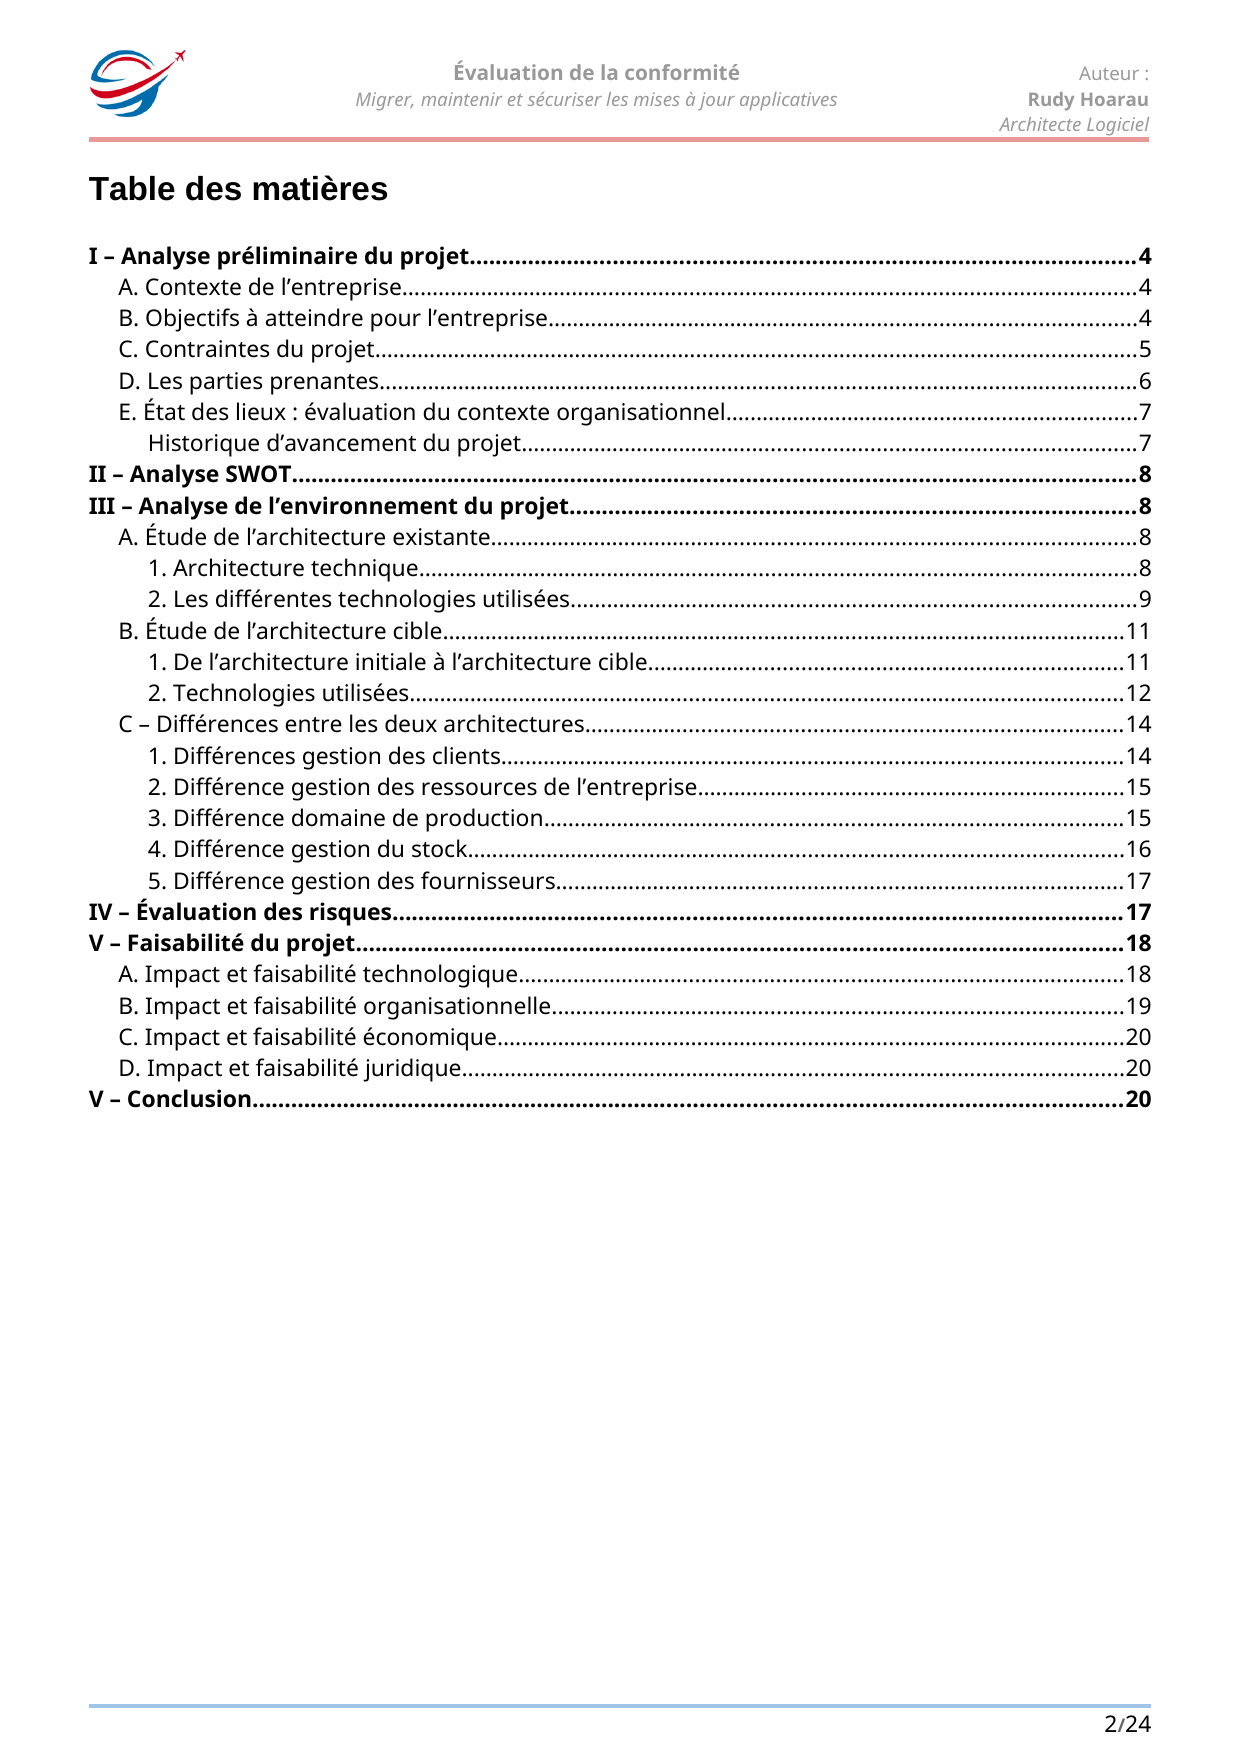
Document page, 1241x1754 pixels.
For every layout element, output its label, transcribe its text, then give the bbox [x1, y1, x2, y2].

text I – Analyse préliminaire du projet 4 [88, 239, 1152, 271]
text 1. De l’architecture initiale à l’architecture cible 11 [148, 646, 1152, 677]
text V – Conclusion 20 [88, 1083, 1152, 1114]
text 1. Différences gestion des clients 14 [148, 739, 1152, 771]
text 3. Différence domaine de production 15 [148, 802, 1152, 833]
text IV – Évaluation des risques 17 [88, 896, 1152, 927]
text 4. Différence gestion du stock 16 [148, 833, 1152, 864]
subtitle B. Impact et faisabilité organisationnelle 19 [118, 989, 1152, 1021]
subtitle Table des matières [88, 169, 1152, 208]
subtitle C. Contraintes du projet 5 [118, 333, 1152, 364]
text II – Analyse SWOT 8 [88, 458, 1152, 489]
subtitle A. Impact et faisabilité technologique 18 [118, 958, 1152, 989]
text 2. Technologies utilisées 12 [148, 677, 1152, 708]
subtitle C – Différences entre les deux architectures 14 [118, 708, 1152, 739]
text 5. Différence gestion des fournisseurs 17 [148, 864, 1152, 896]
text 2. Les différentes technologies utilisées 9 [148, 583, 1152, 614]
subtitle D. Impact et faisabilité juridique 20 [118, 1052, 1152, 1083]
text Historique d’avancement du projet 7 [148, 427, 1152, 458]
text 1. Architecture technique 8 [148, 552, 1152, 583]
text 2. Différence gestion des ressources de l’entreprise 15 [148, 771, 1152, 802]
subtitle B. Objectifs à atteindre pour l’entreprise 4 [118, 302, 1152, 333]
text III – Analyse de l’environnement du projet 8 [88, 489, 1152, 521]
subtitle E. État des lieux : évaluation du contexte organisationnel 7 [118, 396, 1152, 427]
subtitle A. Étude de l’architecture existante 8 [118, 521, 1152, 552]
picture [88, 46, 188, 123]
text V – Faisabilité du projet 18 [88, 927, 1152, 958]
subtitle B. Étude de l’architecture cible 11 [118, 614, 1152, 646]
subtitle C. Impact et faisabilité économique 20 [118, 1021, 1152, 1052]
subtitle D. Les parties prenantes 6 [118, 364, 1152, 396]
subtitle A. Contexte de l’entreprise 4 [118, 271, 1152, 302]
